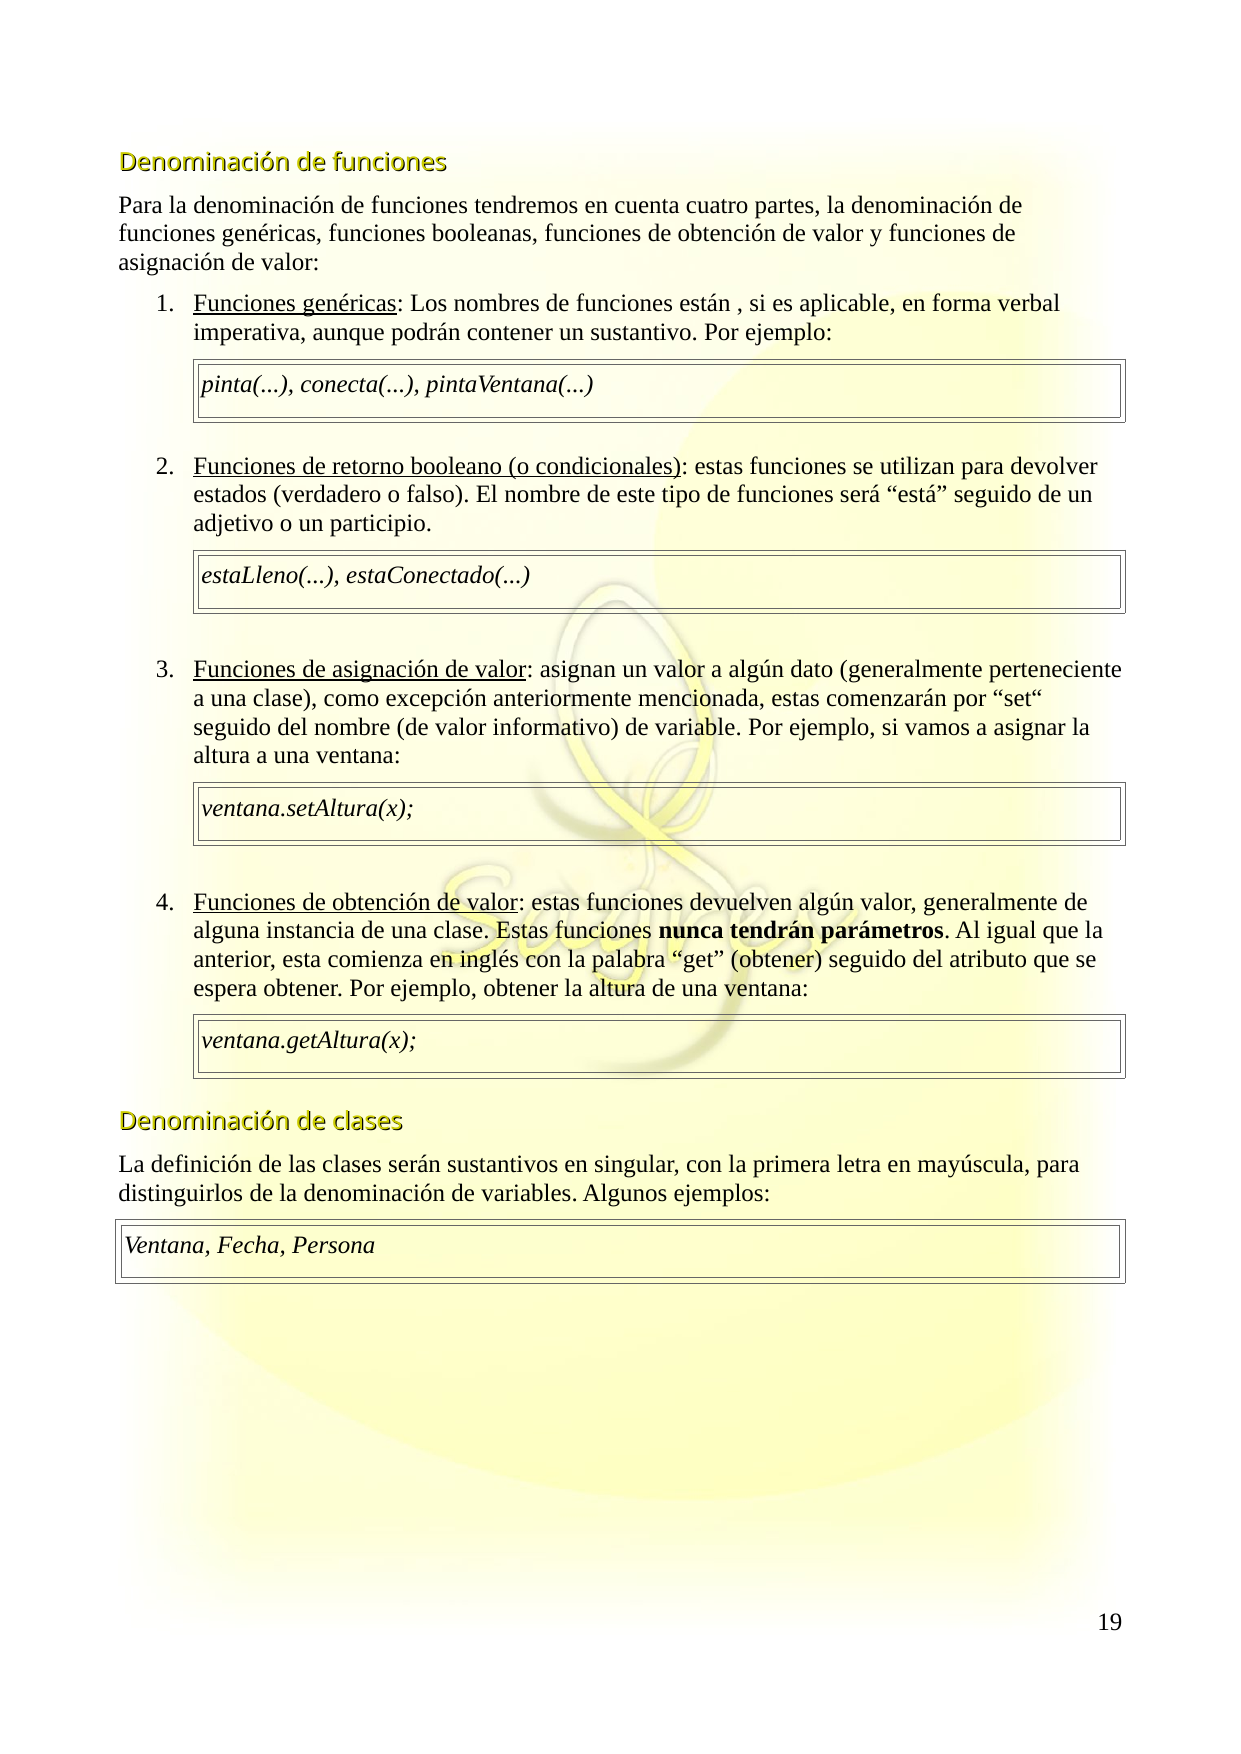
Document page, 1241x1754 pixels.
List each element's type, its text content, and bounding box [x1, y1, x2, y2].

picture [118, 276, 1122, 1103]
table_header Ventana, Fecha, Persona [118, 1220, 1122, 1277]
table_header ventana.setAltura(x); [195, 783, 1122, 840]
table_header ventana.getAltura(x); [195, 1015, 1122, 1072]
text La definición de las clases serán sustantivos en singular, con la primera letra en mayúscula, para distinguirlos de la denominación de variables. Algunos ejemplos: [118, 1149, 1122, 1207]
list Funciones de retorno booleano (o condicionales): estas funciones se utilizan para devolver estados (verdadero o falso). El nombre de este tipo de funciones será “está” seguido de un adjetivo o un participio. [156, 451, 1122, 537]
list Funciones de asignación de valor: asignan un valor a algún dato (generalmente perteneciente a una clase), como excepción anteriormente mencionada, estas comenzarán por “set“ seguido del nombre (de valor informativo) de variable. Por ejemplo, si vamos a asignar la altura a una ventana: [156, 654, 1122, 769]
list Funciones de obtención de valor: estas funciones devuelven algún valor, generalmente de alguna instancia de una clase. Estas funciones nunca tendrán parámetros. Al igual que la anterior, esta comienza en inglés con la palabra “get” (obtener) seguido del atributo que se espera obtener. Por ejemplo, obtener la altura de una ventana: [156, 887, 1122, 1002]
table_header estaLleno(...), estaConectado(...) [195, 551, 1122, 608]
picture [118, 177, 1122, 190]
subtitle Denominación de funciones [118, 143, 1122, 177]
picture [194, 360, 1122, 422]
subtitle Denominación de clases [118, 1103, 1122, 1137]
table_header pinta(...), conecta(...), pintaVentana(...) [195, 360, 1122, 417]
picture [118, 1207, 1122, 1219]
picture [194, 783, 1122, 845]
list Funciones genéricas: Los nombres de funciones están , si es aplicable, en forma verbal imperativa, aunque podrán contener un sustantivo. Por ejemplo: [156, 288, 1122, 346]
picture [194, 1015, 1122, 1078]
picture [194, 551, 1122, 613]
text Para la denominación de funciones tendremos en cuenta cuatro partes, la denominación de funciones genéricas, funciones booleanas, funciones de obtención de valor y funciones de asignación de valor: [118, 190, 1122, 276]
picture [118, 1284, 1122, 1636]
picture [118, 1277, 1122, 1283]
picture [118, 118, 1122, 143]
picture [118, 1137, 1122, 1149]
